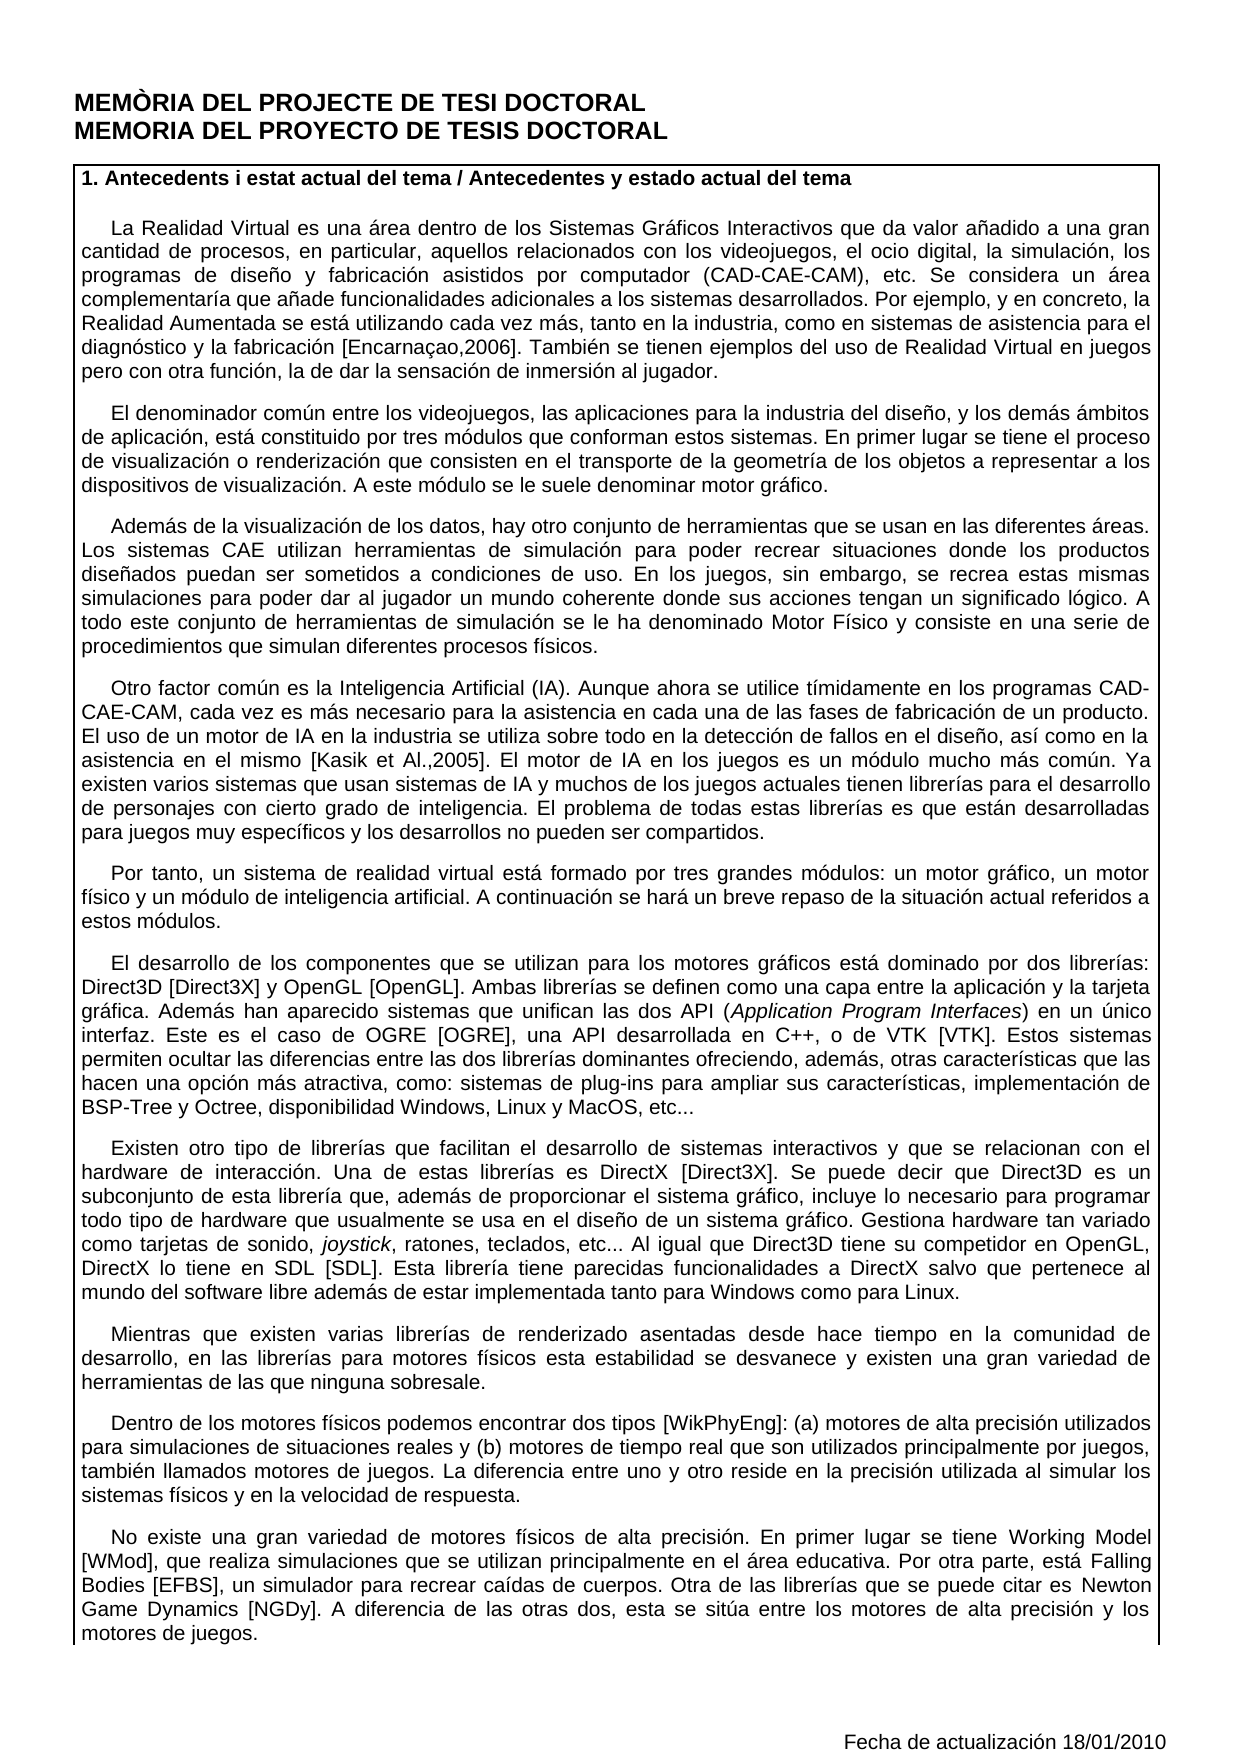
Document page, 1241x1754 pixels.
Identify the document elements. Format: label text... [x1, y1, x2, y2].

table_header 1. Antecedents i estat actual del tema / Antecedentes y estado actual del tema La Realidad Virtual es una área dentro de los Sistemas Gráficos Interactivos que da valor añadido a una gran cantidad de procesos, en particular, aquellos relacionados con los videojuegos, el ocio digital, la simulación, los programas de diseño y fabricación asistidos por computador (CAD-CAE-CAM), etc. Se considera un área complementaría que añade funcionalidades adicionales a los sistemas desarrollados. Por ejemplo, y en concreto, la Realidad Aumentada se está utilizando cada vez más, tanto en la industria, como en sistemas de asistencia para el diagnóstico y la fabricación [Encarnaçao,2006]. También se tienen ejemplos del uso de Realidad Virtual en juegos pero con otra función, la de dar la sensación de inmersión al jugador. El denominador común entre los videojuegos, las aplicaciones para la industria del diseño, y los demás ámbitos de aplicación, está constituido por tres módulos que conforman estos sistemas. En primer lugar se tiene el proceso de visualización o renderización que consisten en el transporte de la geometría de los objetos a representar a los dispositivos de visualización. A este módulo se le suele denominar motor gráfico. Además de la visualización de los datos, hay otro conjunto de herramientas que se usan en las diferentes áreas. Los sistemas CAE utilizan herramientas de simulación para poder recrear situaciones donde los productos diseñados puedan ser sometidos a condiciones de uso. En los juegos, sin embargo, se recrea estas mismas simulaciones para poder dar al jugador un mundo coherente donde sus acciones tengan un significado lógico. A todo este conjunto de herramientas de simulación se le ha denominado Motor Físico y consiste en una serie de procedimientos que simulan diferentes procesos físicos. Otro factor común es la Inteligencia Artificial (IA). Aunque ahora se utilice tímidamente en los programas CAD-CAE-CAM, cada vez es más necesario para la asistencia en cada una de las fases de fabricación de un producto. El uso de un motor de IA en la industria se utiliza sobre todo en la detección de fallos en el diseño, así como en la asistencia en el mismo [Kasik et Al.,2005]. El motor de IA en los juegos es un módulo mucho más común. Ya existen varios sistemas que usan sistemas de IA y muchos de los juegos actuales tienen librerías para el desarrollo de personajes con cierto grado de inteligencia. El problema de todas estas librerías es que están desarrolladas para juegos muy específicos y los desarrollos no pueden ser compartidos. Por tanto, un sistema de realidad virtual está formado por tres grandes módulos: un motor gráfico, un motor físico y un módulo de inteligencia artificial. A continuación se hará un breve repaso de la situación actual referidos a estos módulos. El desarrollo de los componentes que se utilizan para los motores gráficos está dominado por dos librerías: Direct3D [Direct3X] y OpenGL [OpenGL]. Ambas librerías se definen como una capa entre la aplicación y la tarjeta gráfica. Además han aparecido sistemas que unifican las dos API (Application Program Interfaces) en un único interfaz. Este es el caso de OGRE [OGRE], una API desarrollada en C++, o de VTK [VTK]. Estos sistemas permiten ocultar las diferencias entre las dos librerías dominantes ofreciendo, además, otras características que las hacen una opción más atractiva, como: sistemas de plug-ins para ampliar sus características, implementación de BSP-Tree y Octree, disponibilidad Windows, Linux y MacOS, etc... Existen otro tipo de librerías que facilitan el desarrollo de sistemas interactivos y que se relacionan con el hardware de interacción. Una de estas librerías es DirectX [Direct3X]. Se puede decir que Direct3D es un subconjunto de esta librería que, además de proporcionar el sistema gráfico, incluye lo necesario para programar todo tipo de hardware que usualmente se usa en el diseño de un sistema gráfico. Gestiona hardware tan variado como tarjetas de sonido, joystick, ratones, teclados, etc... Al igual que Direct3D tiene su competidor en OpenGL, DirectX lo tiene en SDL [SDL]. Esta librería tiene parecidas funcionalidades a DirectX salvo que pertenece al mundo del software libre además de estar implementada tanto para Windows como para Linux. Mientras que existen varias librerías de renderizado asentadas desde hace tiempo en la comunidad de desarrollo, en las librerías para motores físicos esta estabilidad se desvanece y existen una gran variedad de herramientas de las que ninguna sobresale. Dentro de los motores físicos podemos encontrar dos tipos [WikPhyEng]: (a) motores de alta precisión utilizados para simulaciones de situaciones reales y (b) motores de tiempo real que son utilizados principalmente por juegos, también llamados motores de juegos. La diferencia entre uno y otro reside en la precisión utilizada al simular los sistemas físicos y en la velocidad de respuesta. No existe una gran variedad de motores físicos de alta precisión. En primer lugar se tiene Working Model [WMod], que realiza simulaciones que se utilizan principalmente en el área educativa. Por otra parte, está Falling Bodies [EFBS], un simulador para recrear caídas de cuerpos. Otra de las librerías que se puede citar es Newton Game Dynamics [NGDy]. A diferencia de las otras dos, esta se sitúa entre los motores de alta precisión y los motores de juegos. [75, 166, 1158, 1644]
text MEMÒRIA DEL PROJECTE DE TESI DOCTORAL [74, 87, 1166, 116]
text MEMORIA DEL PROYECTO DE TESIS DOCTORAL [74, 116, 1166, 145]
